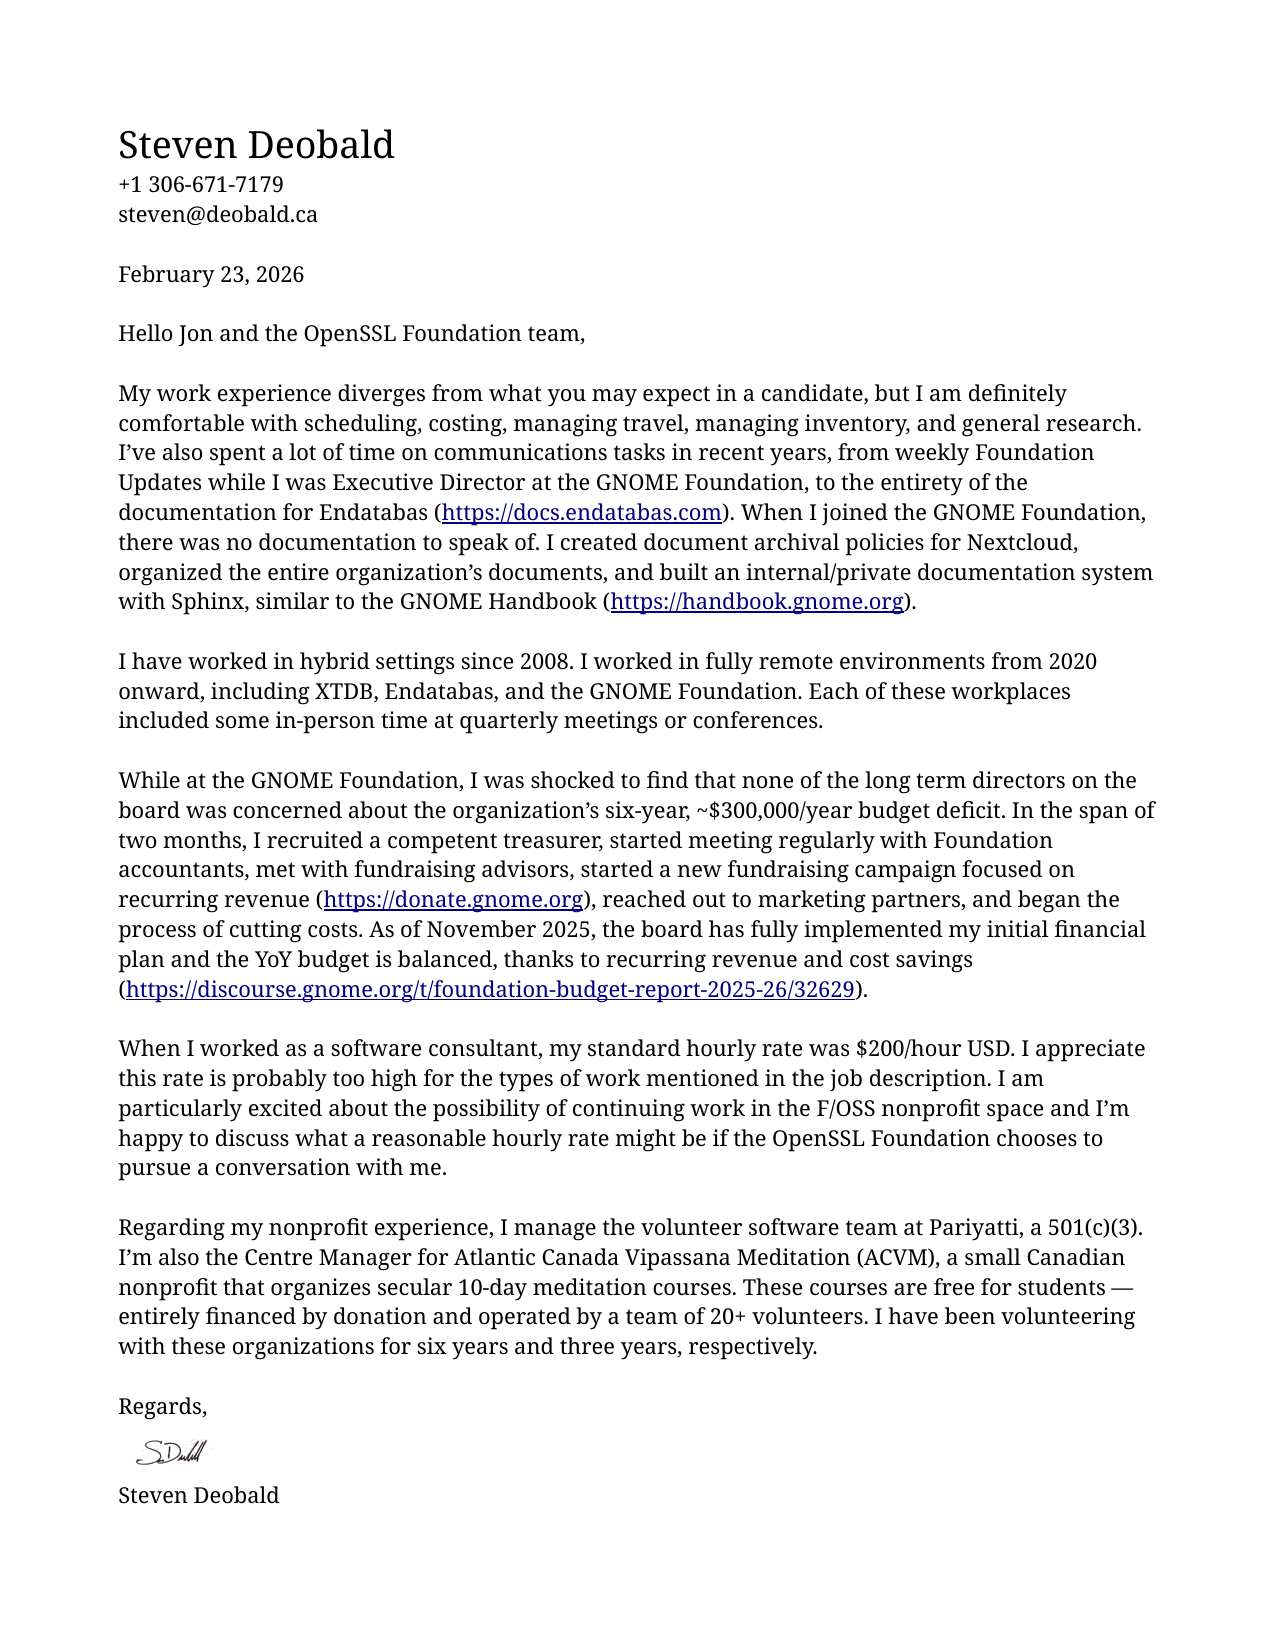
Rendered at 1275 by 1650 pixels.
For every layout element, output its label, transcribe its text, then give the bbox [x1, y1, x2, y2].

text Regarding my nonprofit experience, I manage the volunteer software team at Pariyatti, a 501(c)(3). I’m also the Centre Manager for Atlantic Canada Vipassana Meditation (ACVM), a small Canadian nonprofit that organizes secular 10-day meditation courses. These courses are free for students — entirely financed by donation and operated by a team of 20+ volunteers. I have been volunteering with these organizations for six years and three years, respectively. [118, 1212, 1157, 1361]
text My work experience diverges from what you may expect in a candidate, but I am definitely comfortable with scheduling, costing, managing travel, managing inventory, and general research. I’ve also spent a lot of time on communications tasks in recent years, from weekly Foundation Updates while I was Executive Director at the GNOME Foundation, to the entirety of the documentation for Endatabas (https://docs.endatabas.com). When I joined the GNOME Foundation, there was no documentation to speak of. I created document archival policies for Nextcloud, organized the entire organization’s documents, and built an internal/private documentation system with Sphinx, similar to the GNOME Handbook (https://handbook.gnome.org). [118, 378, 1157, 616]
text February 23, 2026 [118, 258, 1157, 288]
text When I worked as a software consultant, my standard hourly rate was $200/hour USD. I appreciate this rate is probably too high for the types of work mentioned in the job description. I am particularly excited about the possibility of continuing work in the F/OSS nonprofit space and I’m happy to discuss what a reasonable hourly rate might be if the OpenSSL Foundation chooses to pursue a conversation with me. [118, 1033, 1157, 1182]
picture [116, 1428, 227, 1477]
text While at the GNOME Foundation, I was shocked to find that none of the long term directors on the board was concerned about the organization’s six-year, ~$300,000/year budget deficit. In the span of two months, I recruited a competent treasurer, started meeting regularly with Foundation accountants, met with fundraising advisors, started a new fundraising campaign focused on recurring revenue (https://donate.gnome.org), reached out to marketing partners, and began the process of cutting costs. As of November 2025, the board has fully implemented my initial financial plan and the YoY budget is balanced, thanks to recurring revenue and cost savings (https://discourse.gnome.org/t/foundation-budget-report-2025-26/32629). [118, 765, 1157, 1003]
text I have worked in hybrid settings since 2008. I worked in fully remote environments from 2020 onward, including XTDB, Endatabas, and the GNOME Foundation. Each of these workplaces included some in-person time at quarterly meetings or conferences. [118, 646, 1157, 735]
text Regards, [118, 1391, 1157, 1420]
text +1 306-671-7179 [118, 169, 1157, 199]
text Hello Jon and the OpenSSL Foundation team, [118, 318, 1157, 348]
text Steven Deobald [118, 1480, 1157, 1510]
text Steven Deobald [118, 118, 1157, 169]
text steven@deobald.ca [118, 199, 1157, 229]
